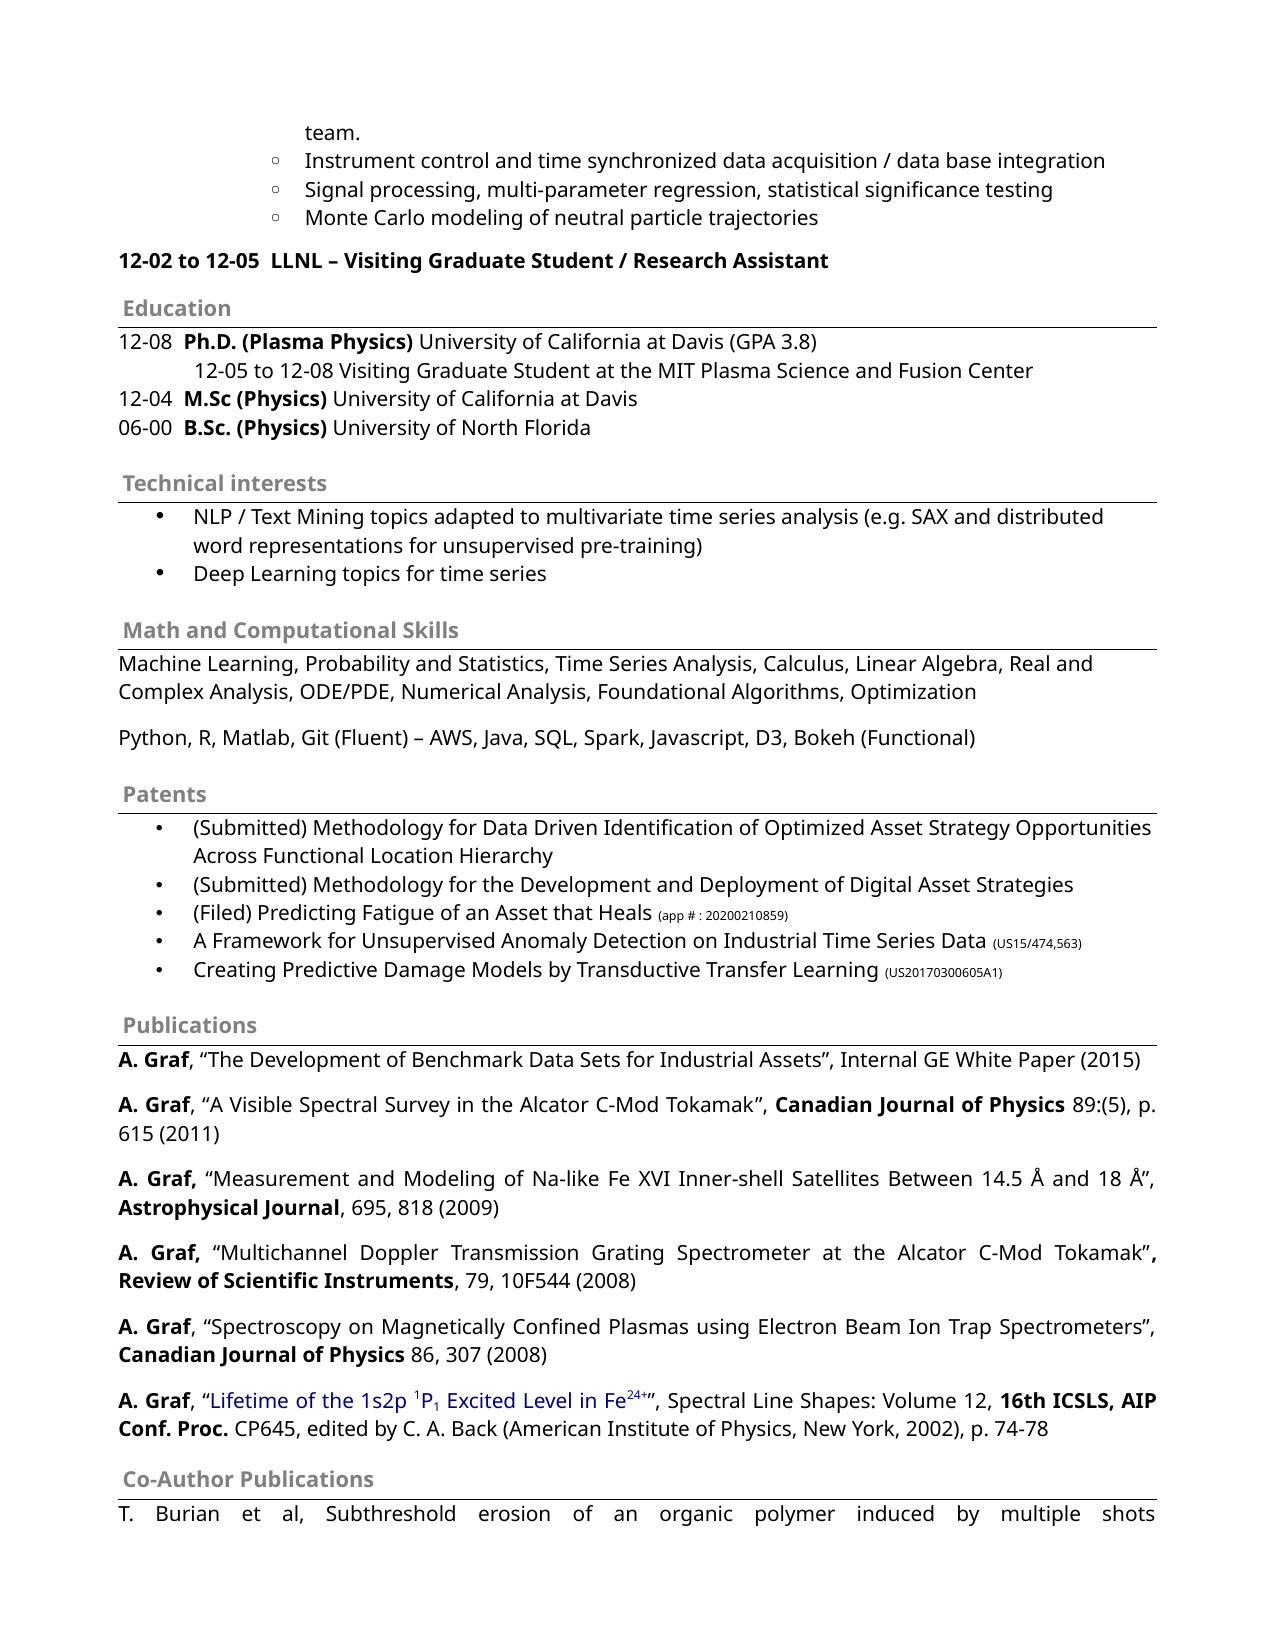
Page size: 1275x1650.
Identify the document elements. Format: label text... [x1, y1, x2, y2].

list team. [267, 118, 1157, 147]
list (Submitted) Methodology for Data Driven Identification of Optimized Asset Strategy Opportunities Across Functional Location Hierarchy [156, 814, 1157, 870]
text A. Graf, “The Development of Benchmark Data Sets for Industrial Assets”, Internal GE White Paper (2015) [118, 1046, 1157, 1073]
text T. Burian et al, Subthreshold erosion of an organic polymer induced by multiple shots [118, 1500, 1157, 1527]
list Instrument control and time synchronized data acquisition / data base integration [267, 147, 1157, 175]
list Deep Learning topics for time series [156, 559, 1157, 588]
text Education [118, 289, 1157, 327]
text Machine Learning, Probability and Statistics, Time Series Analysis, Calculus, Linear Algebra, Real and Complex Analysis, ODE/PDE, Numerical Analysis, Foundational Algorithms, Optimization [118, 650, 1157, 706]
text 12-05 to 12-08 Visiting Graduate Student at the MIT Plasma Science and Fusion Center [118, 356, 1157, 384]
text Math and Computational Skills [118, 610, 1157, 649]
text A. Graf, “Measurement and Modeling of Na-like Fe XVI Inner-shell Satellites Between 14.5 Å and 18 Å”, Astrophysical Journal, 695, 818 (2009) [118, 1164, 1157, 1221]
list Creating Predictive Damage Models by Transductive Transfer Learning (US20170300605A1) [156, 955, 1157, 983]
text A. Graf, “Lifetime of the 1s2p 1P1 Excited Level in Fe24+”, Spectral Line Shapes: Volume 12, 16th ICSLS, AIP Conf. Proc. CP645, edited by C. A. Back (American Institute of Physics, New York, 2002), p. 74-78 [118, 1386, 1157, 1443]
list (Filed) Predicting Fatigue of an Asset that Heals (app # : 20200210859) [156, 898, 1157, 927]
text Python, R, Matlab, Git (Fluent) – AWS, Java, SQL, Spark, Javascript, D3, Bokeh (Functional) [118, 723, 1157, 751]
text Patents [118, 774, 1157, 813]
text Technical interests [118, 464, 1157, 502]
list Monte Carlo modeling of neutral particle trajectories [267, 203, 1157, 232]
text 12-02 to 12-05 LLNL – Visiting Graduate Student / Research Assistant [118, 246, 1157, 274]
list Signal processing, multi-parameter regression, statistical significance testing [267, 175, 1157, 203]
text Co-Author Publications [118, 1460, 1157, 1499]
text Publications [118, 1006, 1157, 1045]
text A. Graf, “Spectroscopy on Magnetically Confined Plasmas using Electron Beam Ion Trap Spectrometers”, Canadian Journal of Physics 86, 307 (2008) [118, 1312, 1157, 1369]
list NLP / Text Mining topics adapted to multivariate time series analysis (e.g. SAX and distributed word representations for unsupervised pre-training) [156, 503, 1157, 559]
text 12-08 Ph.D. (Plasma Physics) University of California at Davis (GPA 3.8) [118, 328, 1157, 356]
text 06-00 B.Sc. (Physics) University of North Florida [118, 413, 1157, 441]
list (Submitted) Methodology for the Development and Deployment of Digital Asset Strategies [156, 870, 1157, 898]
text A. Graf, “A Visible Spectral Survey in the Alcator C-Mod Tokamak”, Canadian Journal of Physics 89:(5), p. 615 (2011) [118, 1090, 1157, 1147]
list A Framework for Unsupervised Anomaly Detection on Industrial Time Series Data (US15/474,563) [156, 927, 1157, 955]
text 12-04 M.Sc (Physics) University of California at Davis [118, 384, 1157, 413]
text A. Graf, “Multichannel Doppler Transmission Grating Spectrometer at the Alcator C-Mod Tokamak”, Review of Scientific Instruments, 79, 10F544 (2008) [118, 1238, 1157, 1295]
